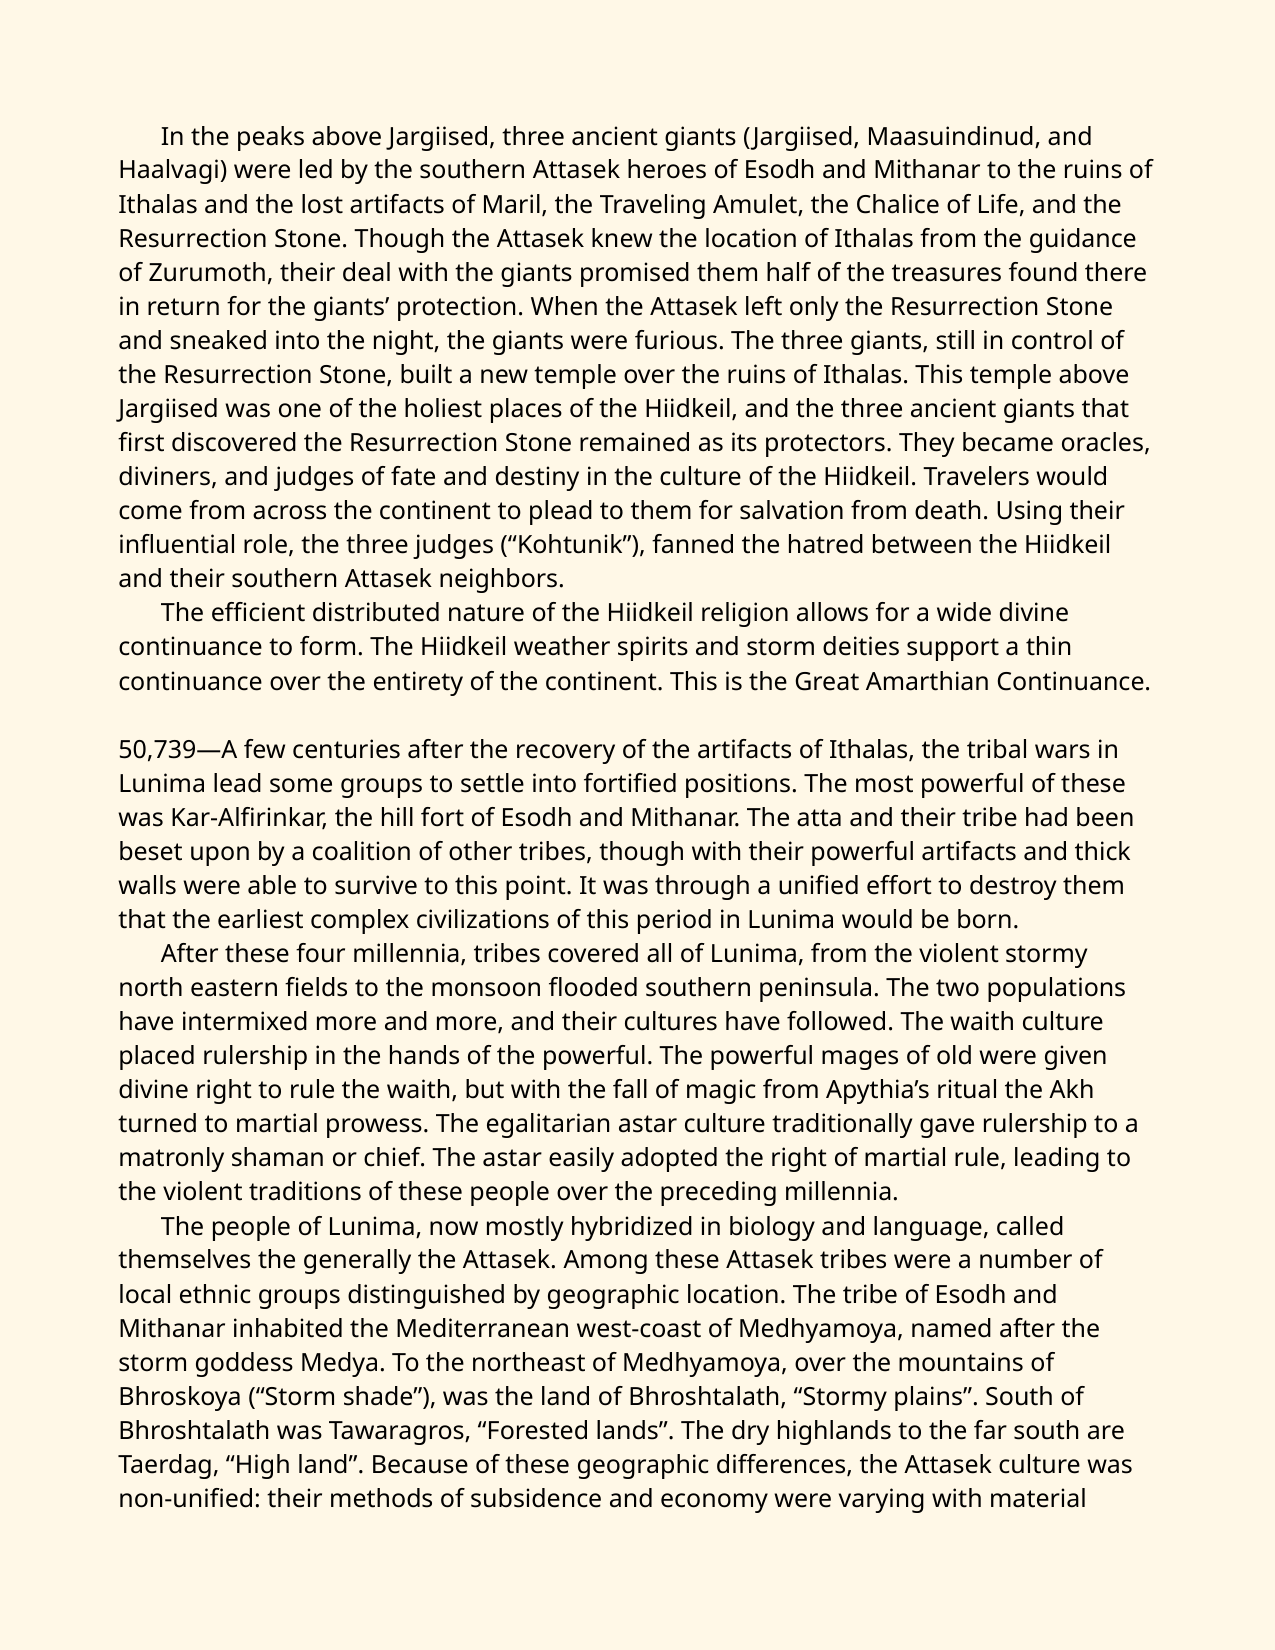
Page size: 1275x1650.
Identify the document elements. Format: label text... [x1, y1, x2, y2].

text 50,739—A few centuries after the recovery of the artifacts of Ithalas, the tribal wars in Lunima lead some groups to settle into fortified positions. The most powerful of these was Kar-Alfirinkar, the hill fort of Esodh and Mithanar. The atta and their tribe had been beset upon by a coalition of other tribes, though with their powerful artifacts and thick walls were able to survive to this point. It was through a unified effort to destroy them that the earliest complex civilizations of this period in Lunima would be born. [118, 731, 1157, 936]
text The efficient distributed nature of the Hiidkeil religion allows for a wide divine continuance to form. The Hiidkeil weather spirits and storm deities support a thin continuance over the entirety of the continent. This is the Great Amarthian Continuance. [118, 595, 1157, 697]
text The people of Lunima, now mostly hybridized in biology and language, called themselves the generally the Attasek. Among these Attasek tribes were a number of local ethnic groups distinguished by geographic location. The tribe of Esodh and Mithanar inhabited the Mediterranean west-coast of Medhyamoya, named after the storm goddess Medya. To the northeast of Medhyamoya, over the mountains of Bhroskoya (“Storm shade”), was the land of Bhroshtalath, “Stormy plains”. South of Bhroshtalath was Tawaragros, “Forested lands”. The dry highlands to the far south are Taerdag, “High land”. Because of these geographic differences, the Attasek culture was non-unified: their methods of subsidence and economy were varying with material [118, 1208, 1157, 1515]
text In the peaks above Jargiised, three ancient giants (Jargiised, Maasuindinud, and Haalvagi) were led by the southern Attasek heroes of Esodh and Mithanar to the ruins of Ithalas and the lost artifacts of Maril, the Traveling Amulet, the Chalice of Life, and the Resurrection Stone. Though the Attasek knew the location of Ithalas from the guidance of Zurumoth, their deal with the giants promised them half of the treasures found there in return for the giants’ protection. When the Attasek left only the Resurrection Stone and sneaked into the night, the giants were furious. The three giants, still in control of the Resurrection Stone, built a new temple over the ruins of Ithalas. This temple above Jargiised was one of the holiest places of the Hiidkeil, and the three ancient giants that first discovered the Resurrection Stone remained as its protectors. They became oracles, diviners, and judges of fate and destiny in the culture of the Hiidkeil. Travelers would come from across the continent to plead to them for salvation from death. Using their influential role, the three judges (“Kohtunik”), fanned the hatred between the Hiidkeil and their southern Attasek neighbors. [118, 118, 1157, 595]
text After these four millennia, tribes covered all of Lunima, from the violent stormy north eastern fields to the monsoon flooded southern peninsula. The two populations have intermixed more and more, and their cultures have followed. The waith culture placed rulership in the hands of the powerful. The powerful mages of old were given divine right to rule the waith, but with the fall of magic from Apythia’s ritual the Akh turned to martial prowess. The egalitarian astar culture traditionally gave rulership to a matronly shaman or chief. The astar easily adopted the right of martial rule, leading to the violent traditions of these people over the preceding millennia. [118, 936, 1157, 1208]
